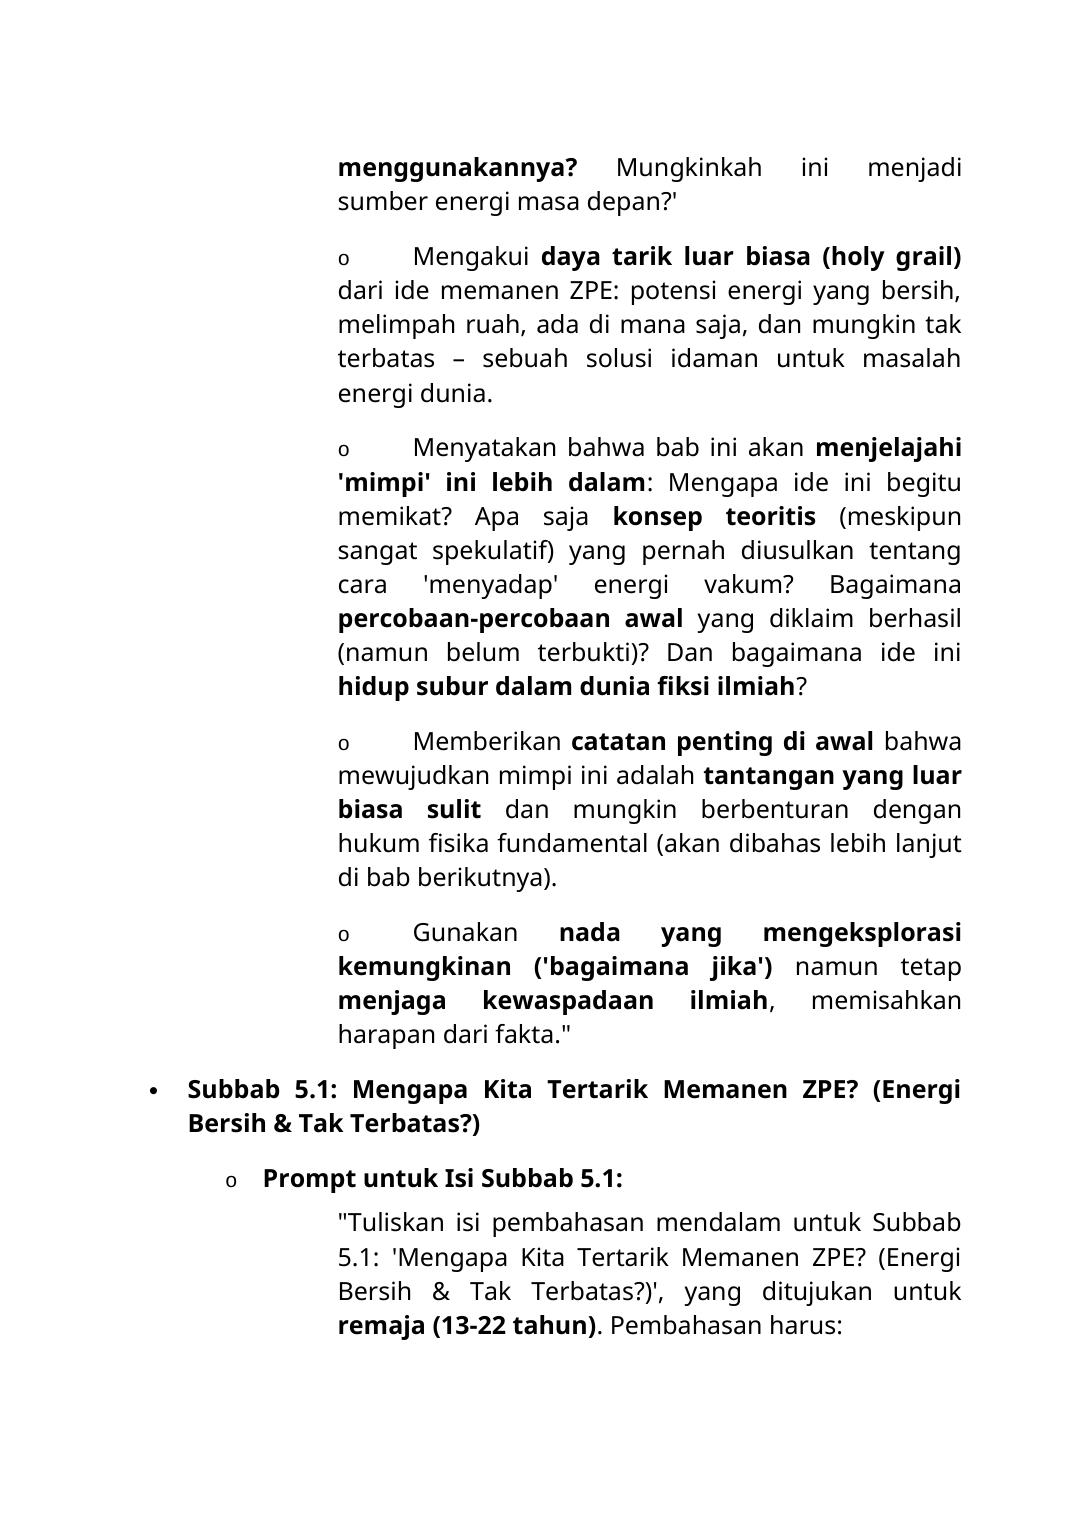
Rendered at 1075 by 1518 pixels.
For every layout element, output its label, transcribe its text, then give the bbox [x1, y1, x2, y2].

list Prompt untuk Isi Subbab 5.1: [225, 1161, 962, 1195]
list Mengakui daya tarik luar biasa (holy grail) dari ide memanen ZPE: potensi energi yang bersih, melimpah ruah, ada di mana saja, dan mungkin tak terbatas – sebuah solusi idaman untuk masalah energi dunia. [337, 239, 962, 409]
list menggunakannya? Mungkinkah ini menjadi sumber energi masa depan?' [337, 150, 962, 218]
text "Tuliskan isi pembahasan mendalam untuk Subbab 5.1: 'Mengapa Kita Tertarik Memanen ZPE? (Energi Bersih & Tak Terbatas?)', yang ditujukan untuk remaja (13-22 tahun). Pembahasan harus: [337, 1205, 962, 1341]
list Gunakan nada yang mengeksplorasi kemungkinan ('bagaimana jika') namun tetap menjaga kewaspadaan ilmiah, memisahkan harapan dari fakta." [337, 914, 962, 1051]
list Menyatakan bahwa bab ini akan menjelajahi 'mimpi' ini lebih dalam: Mengapa ide ini begitu memikat? Apa saja konsep teoritis (meskipun sangat spekulatif) yang pernah diusulkan tentang cara 'menyadap' energi vakum? Bagaimana percobaan-percobaan awal yang diklaim berhasil (namun belum terbukti)? Dan bagaimana ide ini hidup subur dalam dunia fiksi ilmiah? [337, 430, 962, 703]
list Memberikan catatan penting di awal bahwa mewujudkan mimpi ini adalah tantangan yang luar biasa sulit dan mungkin berbenturan dengan hukum fisika fundamental (akan dibahas lebih lanjut di bab berikutnya). [337, 723, 962, 894]
list Subbab 5.1: Mengapa Kita Tertarik Memanen ZPE? (Energi Bersih & Tak Terbatas?) [150, 1072, 962, 1140]
